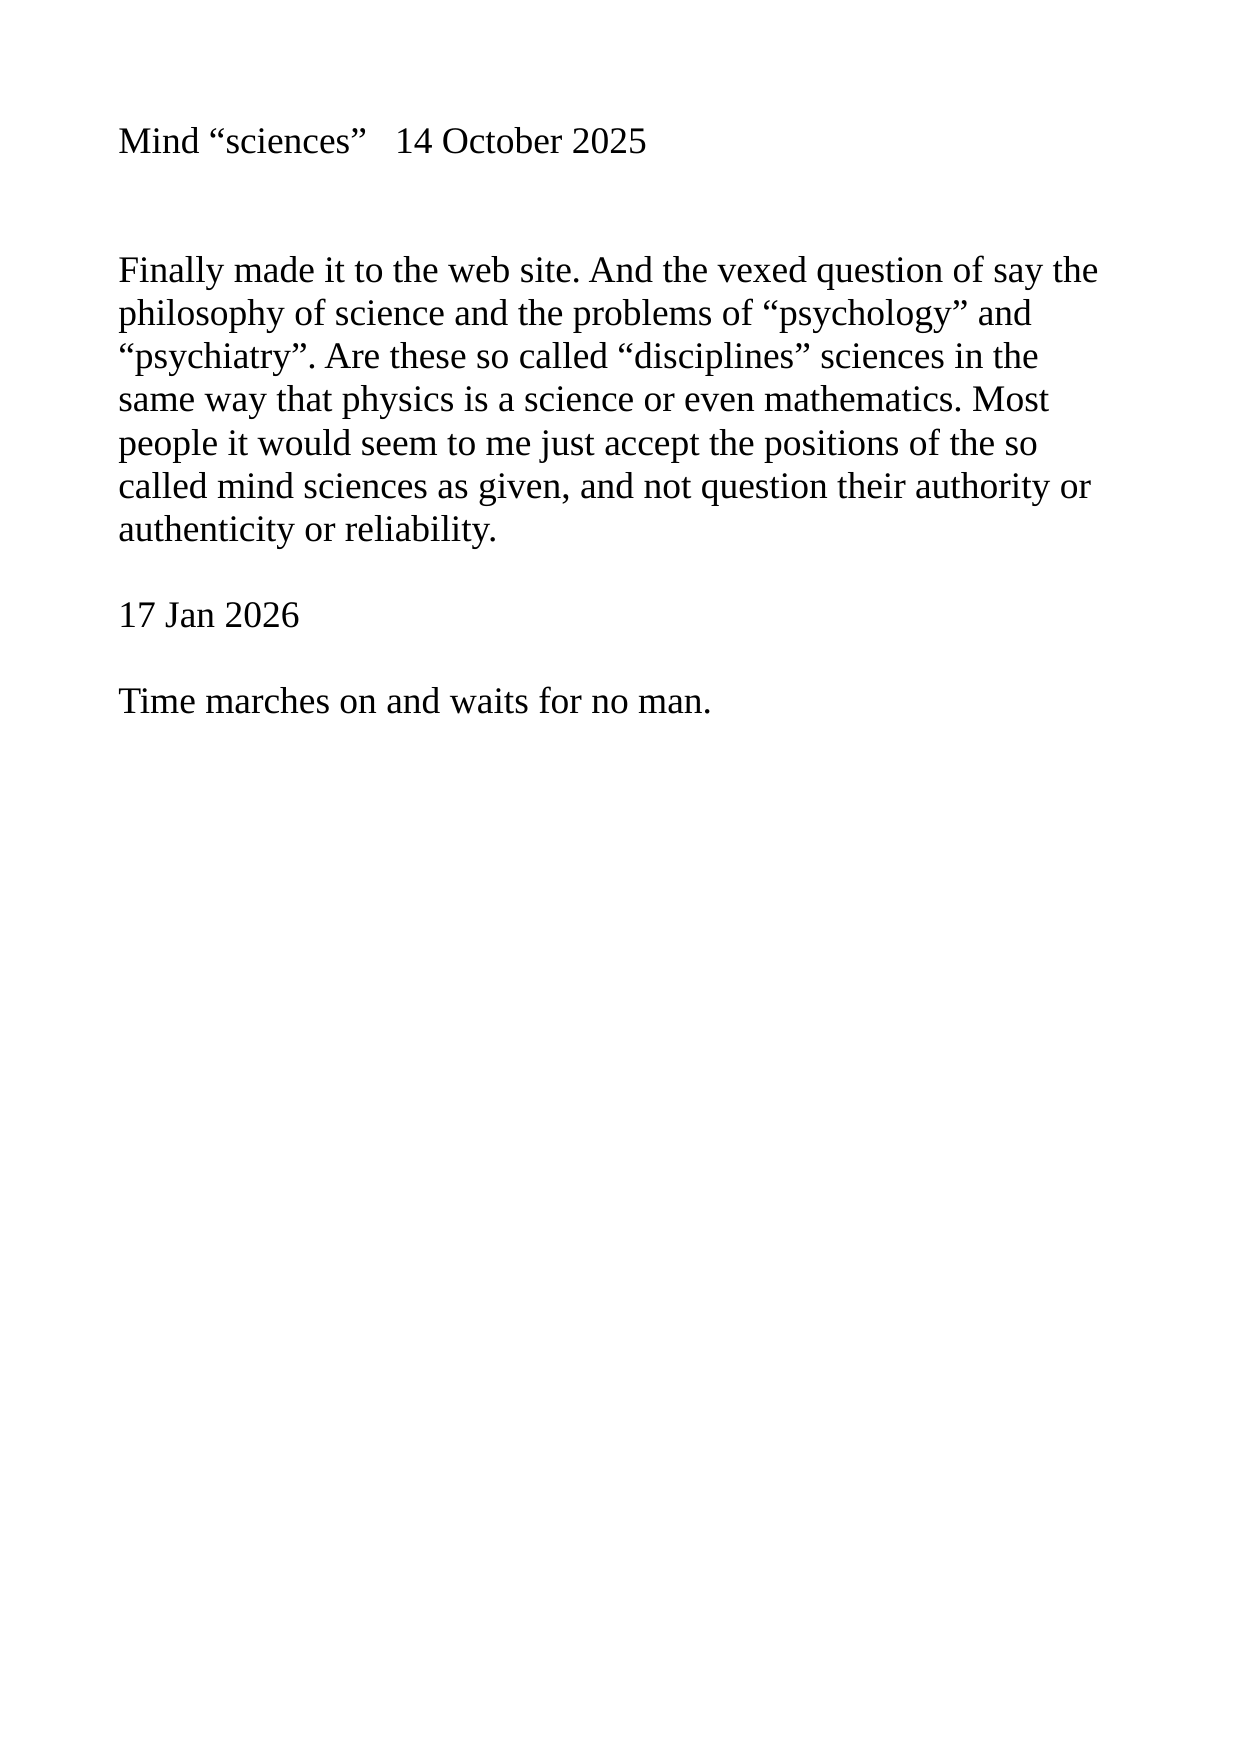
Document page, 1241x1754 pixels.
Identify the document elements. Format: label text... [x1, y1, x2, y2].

text Mind “sciences” 14 October 2025 [118, 118, 1122, 161]
text 17 Jan 2026 [118, 592, 1122, 636]
text Time marches on and waits for no man. [118, 679, 1122, 722]
text Finally made it to the web site. And the vexed question of say the philosophy of science and the problems of “psychology” and “psychiatry”. Are these so called “disciplines” sciences in the same way that physics is a science or even mathematics. Most people it would seem to me just accept the positions of the so called mind sciences as given, and not question their authority or authenticity or reliability. [118, 247, 1122, 549]
